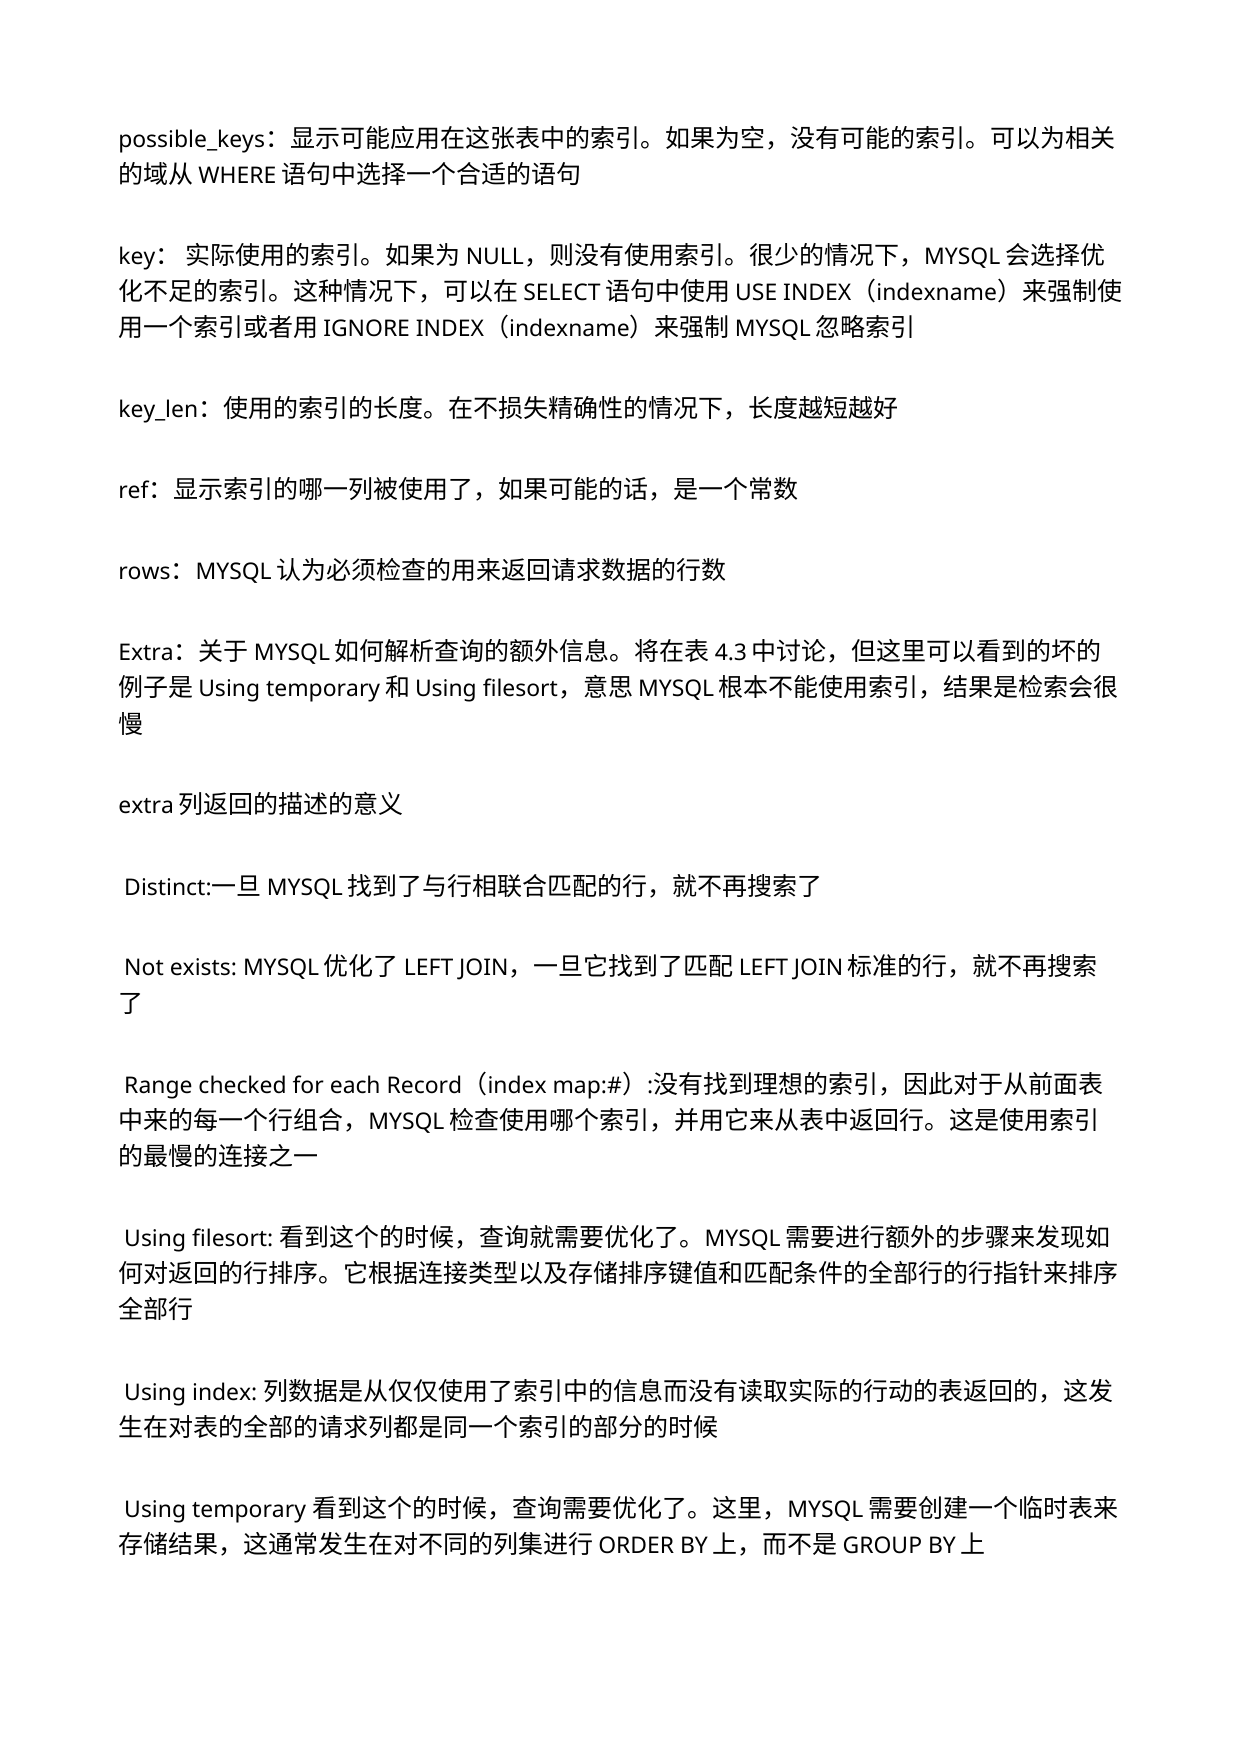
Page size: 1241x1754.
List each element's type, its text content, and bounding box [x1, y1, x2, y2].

text possible_keys：显示可能应用在这张表中的索引。如果为空，没有可能的索引。可以为相关的域从WHERE语句中选择一个合适的语句 [118, 118, 1122, 191]
text extra列返回的描述的意义 [118, 785, 1122, 821]
text Range checked for each Record（index map:#）:没有找到理想的索引，因此对于从前面表中来的每一个行组合，MYSQL检查使用哪个索引，并用它来从表中返回行。这是使用索引的最慢的连接之一 [118, 1064, 1122, 1173]
text ref：显示索引的哪一列被使用了，如果可能的话，是一个常数 [118, 470, 1122, 506]
text Distinct:一旦MYSQL找到了与行相联合匹配的行，就不再搜索了 [118, 866, 1122, 902]
text Using index: 列数据是从仅仅使用了索引中的信息而没有读取实际的行动的表返回的，这发生在对表的全部的请求列都是同一个索引的部分的时候 [118, 1371, 1122, 1443]
text Extra：关于MYSQL如何解析查询的额外信息。将在表4.3中讨论，但这里可以看到的坏的例子是Using temporary和Using filesort，意思MYSQL根本不能使用索引，结果是检索会很慢 [118, 632, 1122, 740]
text key_len：使用的索引的长度。在不损失精确性的情况下，长度越短越好 [118, 389, 1122, 425]
text Using filesort: 看到这个的时候，查询就需要优化了。MYSQL需要进行额外的步骤来发现如何对返回的行排序。它根据连接类型以及存储排序键值和匹配条件的全部行的行指针来排序全部行 [118, 1217, 1122, 1326]
text Not exists: MYSQL优化了LEFT JOIN，一旦它找到了匹配LEFT JOIN标准的行，就不再搜索了 [118, 947, 1122, 1019]
text rows：MYSQL认为必须检查的用来返回请求数据的行数 [118, 551, 1122, 587]
text Using temporary 看到这个的时候，查询需要优化了。这里，MYSQL需要创建一个临时表来存储结果，这通常发生在对不同的列集进行ORDER BY上，而不是GROUP BY上 [118, 1488, 1122, 1561]
text key： 实际使用的索引。如果为NULL，则没有使用索引。很少的情况下，MYSQL会选择优化不足的索引。这种情况下，可以在SELECT语句中使用USE INDEX（indexname）来强制使用一个索引或者用IGNORE INDEX（indexname）来强制MYSQL忽略索引 [118, 235, 1122, 344]
